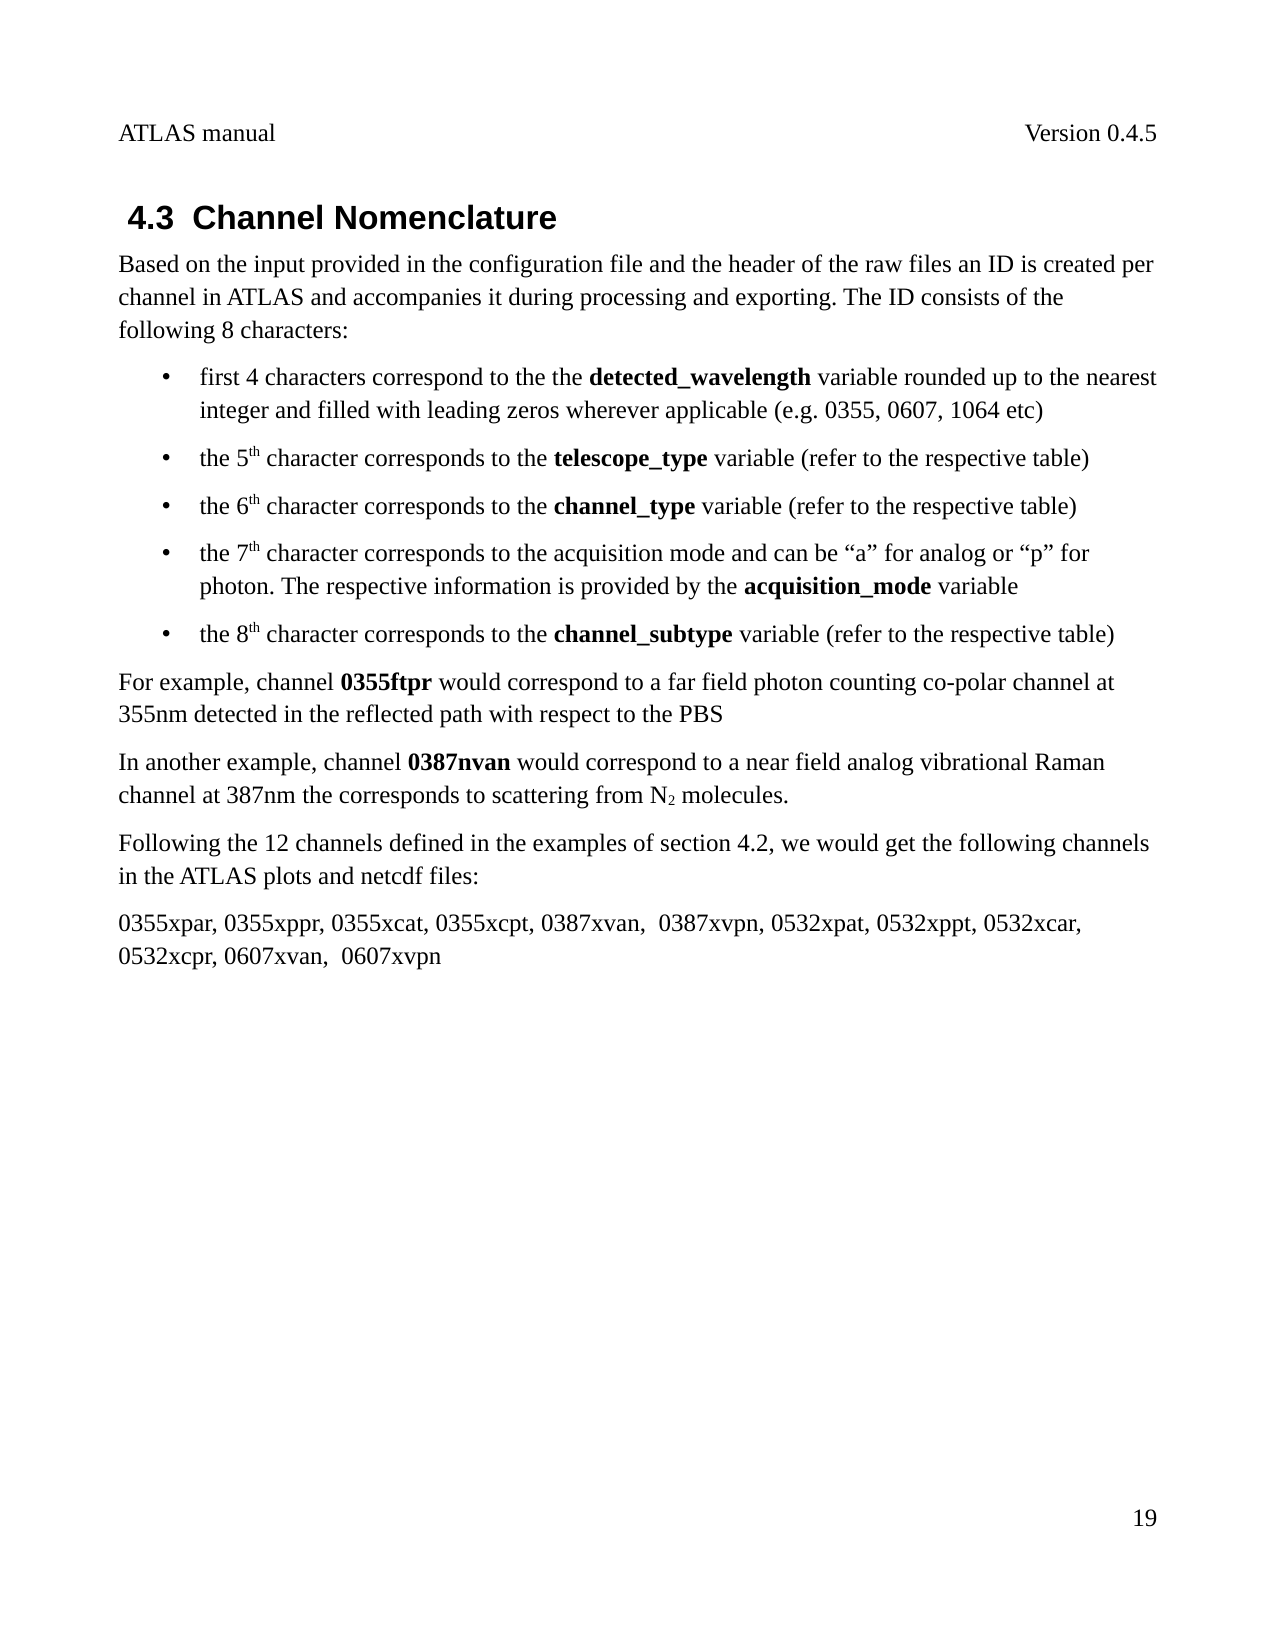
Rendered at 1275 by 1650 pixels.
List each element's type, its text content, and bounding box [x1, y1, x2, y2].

subtitle Channel Nomenclature [118, 198, 1157, 236]
list the 5th character corresponds to the telescope_type variable (refer to the respective table) [162, 443, 1157, 472]
text In another example, channel 0387nvan would correspond to a near field analog vibrational Raman channel at 387nm the corresponds to scattering from N2 molecules. [118, 747, 1157, 809]
list first 4 characters correspond to the the detected_wavelength variable rounded up to the nearest integer and filled with leading zeros wherever applicable (e.g. 0355, 0607, 1064 etc) [162, 362, 1157, 424]
list the 7th character corresponds to the acquisition mode and can be “a” for analog or “p” for photon. The respective information is provided by the acquisition_mode variable [162, 538, 1157, 600]
list the 6th character corresponds to the channel_type variable (refer to the respective table) [162, 491, 1157, 519]
text Following the 12 channels defined in the examples of section 4.2, we would get the following channels in the ATLAS plots and netcdf files: [118, 828, 1157, 889]
text Based on the input provided in the configuration file and the header of the raw files an ID is created per channel in ATLAS and accompanies it during processing and exporting. The ID consists of the following 8 characters: [118, 249, 1157, 344]
list the 8th character corresponds to the channel_subtype variable (refer to the respective table) [162, 619, 1157, 648]
text For example, channel 0355ftpr would correspond to a far field photon counting co-polar channel at 355nm detected in the reflected path with respect to the PBS [118, 667, 1157, 728]
text 0355xpar, 0355xppr, 0355xcat, 0355xcpt, 0387xvan, 0387xvpn, 0532xpat, 0532xppt, 0532xcar, 0532xcpr, 0607xvan, 0607xvpn [118, 908, 1157, 970]
